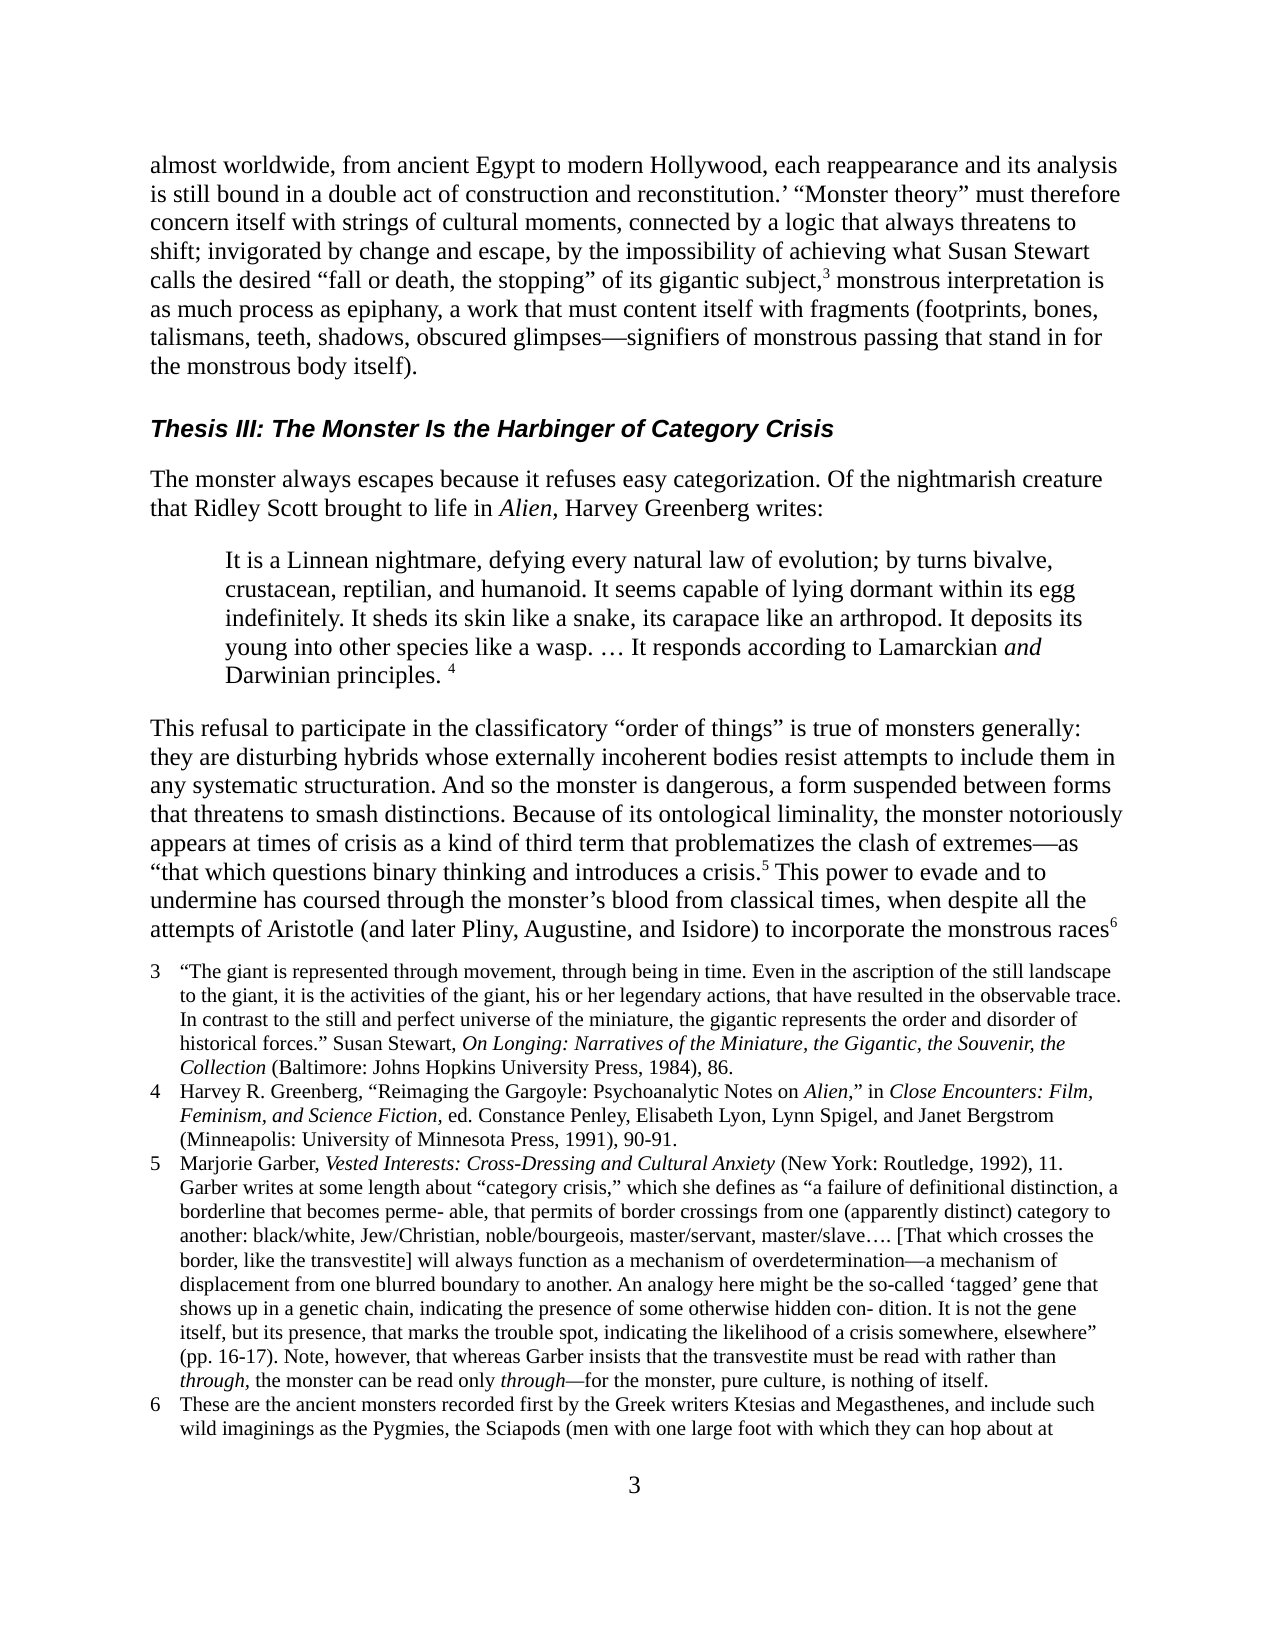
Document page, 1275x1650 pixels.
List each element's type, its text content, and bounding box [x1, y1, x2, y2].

subtitle Thesis III: The Monster Is the Harbinger of Category Crisis [150, 414, 1125, 442]
text Harvey R. Greenberg, “Reimaging the Gargoyle: Psychoanalytic Notes on Alien,” in Close Encounters: Film, Feminism, and Science Fiction, ed. Constance Penley, Elisabeth Lyon, Lynn Spigel, and Janet Bergstrom (Minneapolis: University of Minnesota Press, 1991), 90-91. [150, 1079, 1125, 1151]
text “The giant is represented through movement, through being in time. Even in the ascription of the still landscape to the giant, it is the activities of the giant, his or her legendary actions, that have resulted in the observable trace. In contrast to the still and perfect universe of the miniature, the gigantic represents the order and disorder of historical forces.” Susan Stewart, On Longing: Narratives of the Miniature, the Gigantic, the Souvenir, the Collection (Baltimore: Johns Hopkins University Press, 1984), 86. [150, 959, 1125, 1079]
text The monster always escapes because it refuses easy categorization. Of the nightmarish creature that Ridley Scott brought to life in Alien, Harvey Greenberg writes: [150, 464, 1125, 521]
text almost worldwide, from ancient Egypt to modern Hollywood, each reappearance and its analysis is still bound in a double act of construction and reconstitution.’ “Monster theory” must therefore concern itself with strings of cultural moments, connected by a logic that always threatens to shift; invigorated by change and escape, by the impossibility of achieving what Susan Stewart calls the desired “fall or death, the stopping” of its gigantic subject, monstrous interpretation is as much process as epiphany, a work that must content itself with fragments (footprints, bones, talismans, teeth, shadows, obscured glimpses—signifiers of monstrous passing that stand in for the monstrous body itself). [150, 150, 1125, 380]
text These are the ancient monsters recorded first by the Greek writers Ktesias and Megasthenes, and include such wild imaginings as the Pygmies, the Sciapods (men with one large foot with which they can hop about at [150, 1392, 1125, 1440]
text Marjorie Garber, Vested Interests: Cross-Dressing and Cultural Anxiety (New York: Routledge, 1992), 11. Garber writes at some length about “category crisis,” which she defines as “a failure of definitional distinction, a borderline that becomes perme- able, that permits of border crossings from one (apparently distinct) category to another: black/white, Jew/Christian, noble/bourgeois, master/servant, master/slave…. [That which crosses the border, like the transvestite] will always function as a mechanism of overdetermination—a mechanism of displacement from one blurred boundary to another. An analogy here might be the so-called ‘tagged’ gene that shows up in a genetic chain, indicating the presence of some otherwise hidden con- dition. It is not the gene itself, but its presence, that marks the trouble spot, indicating the likelihood of a crisis somewhere, elsewhere” (pp. 16-17). Note, however, that whereas Garber insists that the transvestite must be read with rather than through, the monster can be read only through—for the monster, pure culture, is nothing of itself. [150, 1151, 1125, 1392]
text This refusal to participate in the classificatory “order of things” is true of monsters generally: they are disturbing hybrids whose externally incoherent bodies resist attempts to include them in any systematic structuration. And so the monster is dangerous, a form suspended between forms that threatens to smash distinctions. Because of its ontological liminality, the monster notoriously appears at times of crisis as a kind of third term that problematizes the clash of extremes—as “that which questions binary thinking and introduces a crisis. This power to evade and to undermine has coursed through the monster’s blood from classical times, when despite all the attempts of Aristotle (and later Pliny, Augustine, and Isidore) to incorporate the monstrous races into a coherent epistemological system, the monster always escaped to return to its habitations at the margins of the world (a purely conceptual locus rather than a geographic one). Classical “wonder books” radically undermine the Aristotelian taxonomic system, for by refusing an easy compartmentalization of their monstrous contents, they demand a radical rethinking of boundary and normality. The too- precise laws of nature as set forth by science are gleefully violated in the freakish compilation of the monster’s body. A mixed category, the monster resists any classification built on hierarchy or a merely binary opposition, demanding instead a “system” allowing polyphony, mixed response (difference in sameness, repulsion in attraction), and resistance to integration—allowing what Hogle has called with a wonderful pun “a deeper play of differences, a nonbinary polymorphism at the ‘base’ of human nature.” The horizon where the monsters dwell might well be imagined as the visible edge of the hermeneutic circle itself: the monstrous offers an escape from its hermetic path, an invitation to explore new spirals, new and interconnected methods of perceiving the world. In the face of the monster, scientific inquiry and its ordered rationality crumble. The monstrous is a genus too large to be encapsulated in any conceptual system; the monster’s very existence is a rebuke to boundary and enclosure; like the giants of Mandeville’s Travels, it threatens to devour “all raw & quyk” any thinker who insists otherwise. The monster is in this way the living embodiment of the phenomenon Derrida has famously labeled the “supplement” *(ce dangereux supplément): it breaks apart bifurcating, “either/or” syllogistic logic with a kind of reasoning closer to “and/or,” introducing what Barbara Johnson has called “a revolution in the very logic of meaning. [150, 713, 1125, 943]
text It is a Linnean nightmare, defying every natural law of evolution; by turns bivalve, crustacean, reptilian, and humanoid. It seems capable of lying dormant within its egg indefinitely. It sheds its skin like a snake, its carapace like an arthropod. It deposits its young into other species like a wasp. … It responds according to Lamarckian and Darwinian principles. [225, 545, 1125, 689]
